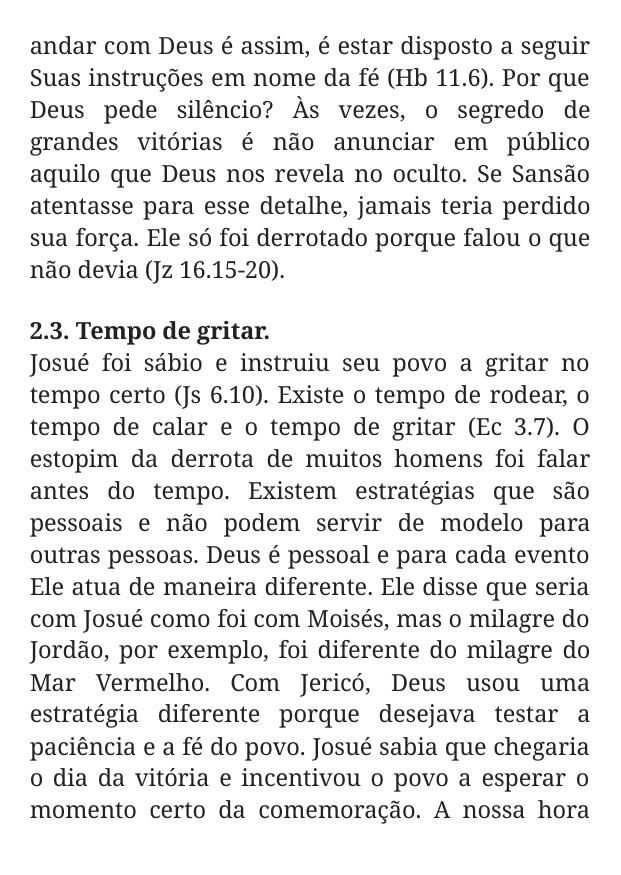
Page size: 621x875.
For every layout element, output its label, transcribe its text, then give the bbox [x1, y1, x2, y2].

text andar com Deus é assim, é estar disposto a seguir Suas instruções em nome da fé (Hb 11.6). Por que Deus pede silêncio? Às vezes, o segredo de grandes vitórias é não anunciar em público aquilo que Deus nos revela no oculto. Se Sansão atentasse para esse detalhe, jamais teria perdido sua força. Ele só foi derrotado porque falou o que não devia (Jz 16.15-20). [29, 29, 591, 285]
text Josué foi sábio e instruiu seu povo a gritar no tempo certo (Js 6.10). Existe o tempo de rodear, o tempo de calar e o tempo de gritar (Ec 3.7). O estopim da derrota de muitos homens foi falar antes do tempo. Existem estratégias que são pessoais e não podem servir de modelo para outras pessoas. Deus é pessoal e para cada evento Ele atua de maneira diferente. Ele disse que seria com Josué como foi com Moisés, mas o milagre do Jordão, por exemplo, foi diferente do milagre do Mar Vermelho. Com Jericó, Deus usou uma estratégia diferente porque desejava testar a paciência e a fé do povo. Josué sabia que chegaria o dia da vitória e incentivou o povo a esperar o momento certo da comemoração. A nossa hora [29, 346, 591, 826]
text 2.3. Tempo de gritar. [29, 314, 591, 346]
